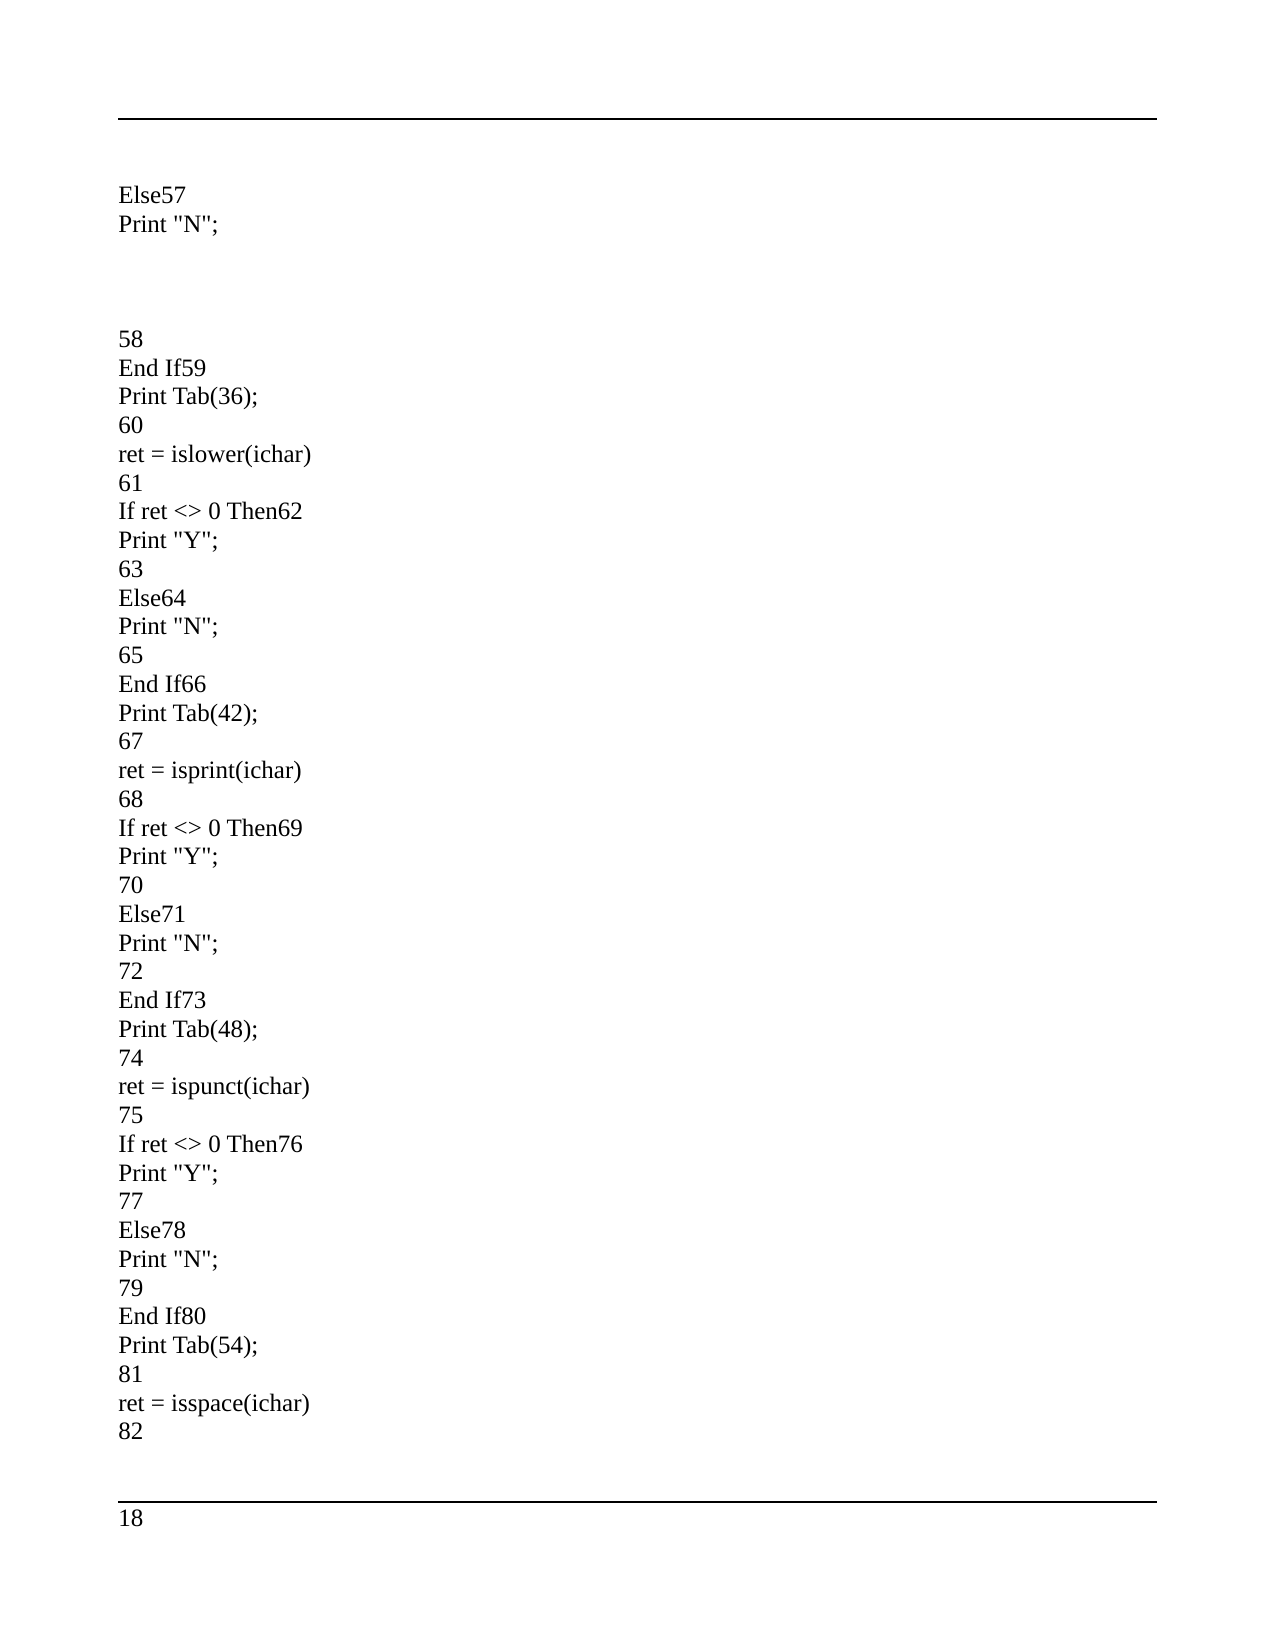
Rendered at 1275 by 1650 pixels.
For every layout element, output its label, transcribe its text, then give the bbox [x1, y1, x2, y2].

text Print "N"; [118, 928, 1157, 956]
text 82 [118, 1416, 1157, 1445]
text Print "Y"; [118, 841, 1157, 870]
text ret = ispunct(ichar) [118, 1071, 1157, 1100]
text If ret <> 0 Then69 [118, 813, 1157, 841]
text Print Tab(42); [118, 698, 1157, 726]
text Else78 [118, 1215, 1157, 1244]
text 70 [118, 870, 1157, 899]
text ret = isspace(ichar) [118, 1388, 1157, 1416]
text 67 [118, 726, 1157, 755]
text 58 [118, 324, 1157, 353]
text Print Tab(48); [118, 1014, 1157, 1043]
text Print "N"; [118, 611, 1157, 640]
text 79 [118, 1273, 1157, 1301]
text 60 [118, 410, 1157, 439]
text If ret <> 0 Then76 [118, 1129, 1157, 1158]
text 72 [118, 956, 1157, 985]
text 81 [118, 1359, 1157, 1388]
text If ret <> 0 Then62 [118, 496, 1157, 525]
text 74 [118, 1043, 1157, 1071]
text ret = islower(ichar) [118, 439, 1157, 468]
text Print "Y"; [118, 1158, 1157, 1186]
text Print Tab(54); [118, 1330, 1157, 1359]
text End If73 [118, 985, 1157, 1014]
text 75 [118, 1100, 1157, 1129]
text End If80 [118, 1301, 1157, 1330]
text Else71 [118, 899, 1157, 928]
text 61 [118, 468, 1157, 496]
text Print "N"; [118, 209, 1157, 238]
text Print "N"; [118, 1244, 1157, 1273]
text End If59 [118, 353, 1157, 381]
text Print Tab(36); [118, 381, 1157, 410]
text Print "Y"; [118, 525, 1157, 554]
text ret = isprint(ichar) [118, 755, 1157, 784]
text 68 [118, 784, 1157, 813]
text 77 [118, 1186, 1157, 1215]
text Else64 [118, 583, 1157, 611]
text 65 [118, 640, 1157, 669]
text Else57 [118, 180, 1157, 209]
text End If66 [118, 669, 1157, 698]
text 63 [118, 554, 1157, 583]
